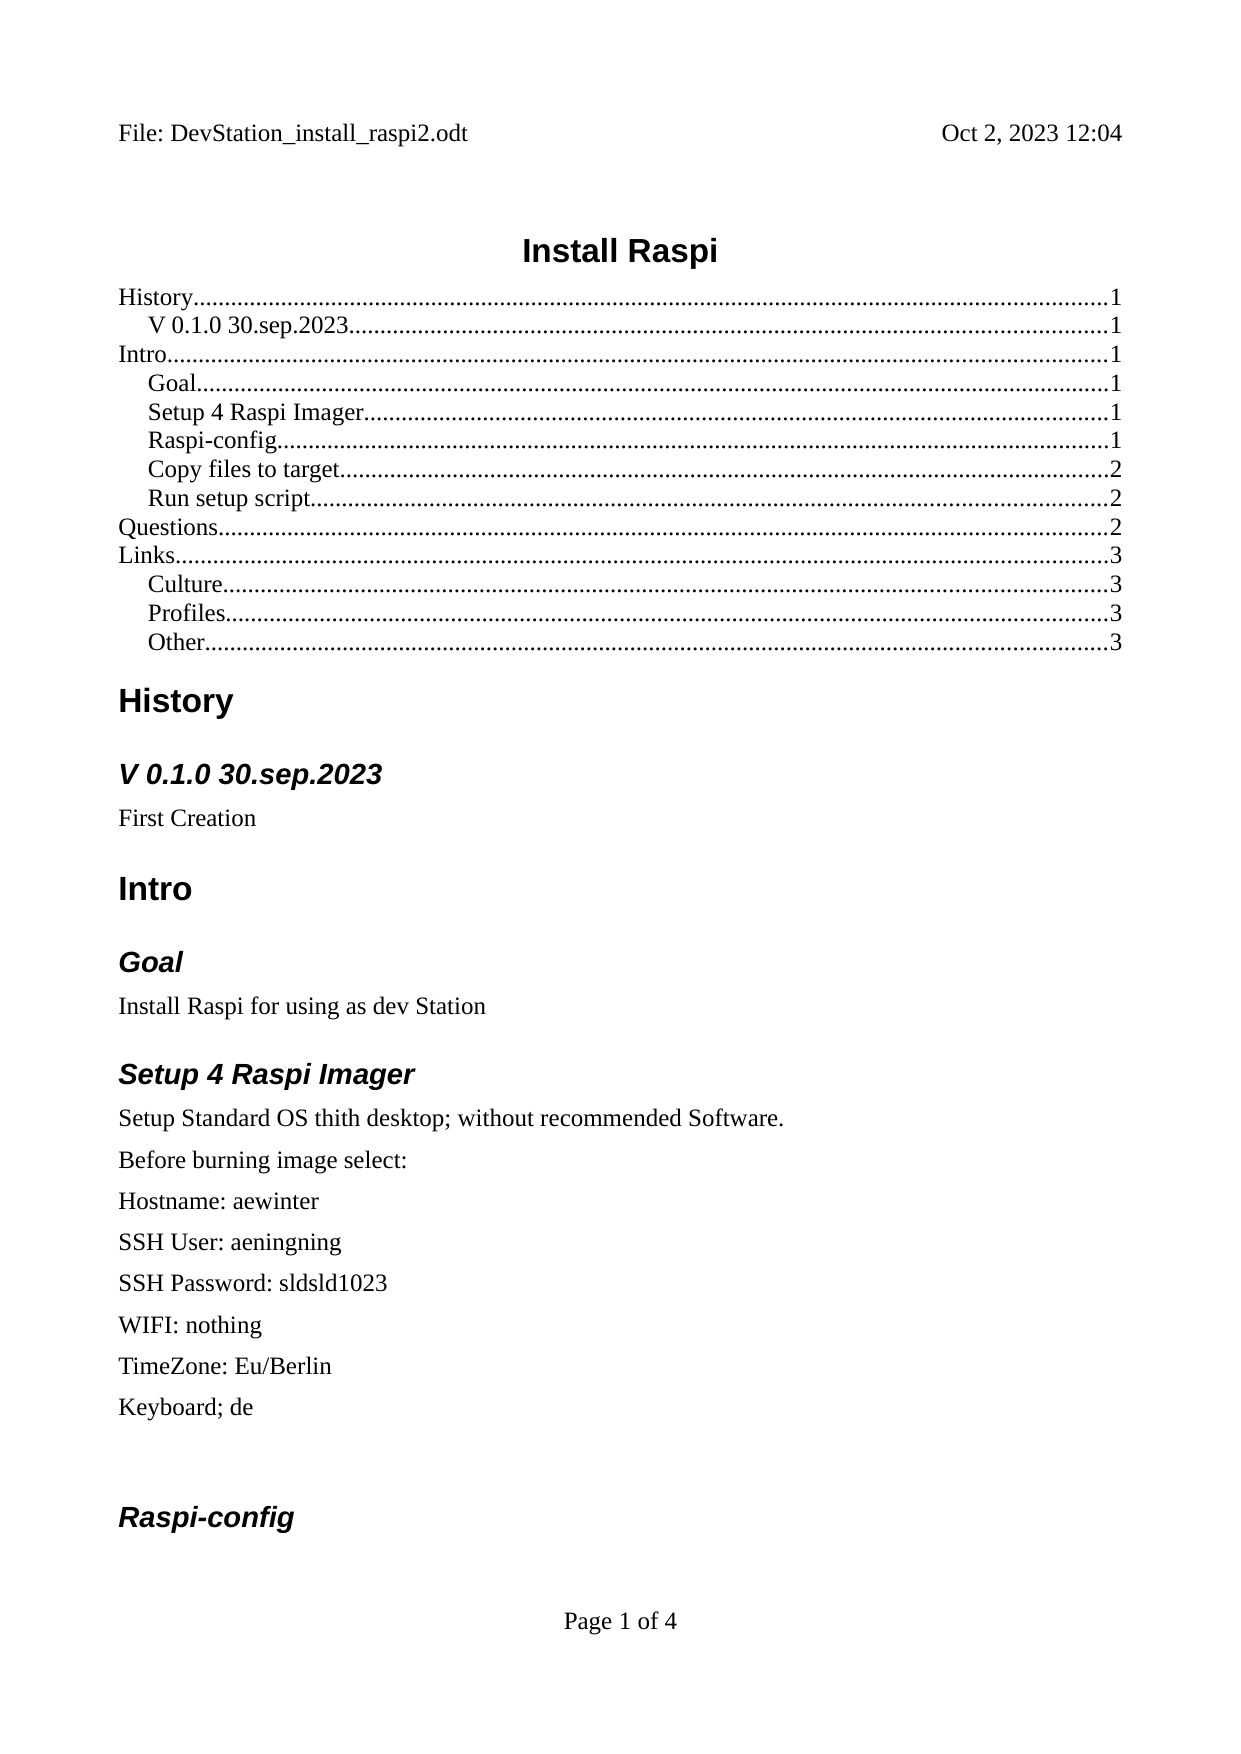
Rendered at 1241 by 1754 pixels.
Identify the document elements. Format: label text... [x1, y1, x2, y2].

subtitle Intro [118, 869, 1122, 908]
text Copy files to target 2 [148, 454, 1122, 483]
subtitle Raspi-config [118, 1500, 1122, 1533]
text Run setup script 2 [148, 483, 1122, 512]
text SSH Password: sldsld1023 [118, 1268, 1122, 1297]
text Links 3 [118, 541, 1122, 569]
subtitle History [118, 681, 1122, 719]
subtitle Install Raspi [118, 231, 1122, 269]
subtitle V 0.1.0 30.sep.2023 [118, 757, 1122, 790]
subtitle Setup 4 Raspi Imager [118, 1057, 1122, 1091]
text Before burning image select: [118, 1145, 1122, 1173]
text Setup Standard OS thith desktop; without recommended Software. [118, 1103, 1122, 1132]
text Setup 4 Raspi Imager 1 [148, 397, 1122, 426]
text Hostname: aewinter [118, 1186, 1122, 1215]
text Other 3 [148, 627, 1122, 656]
text WIFI: nothing [118, 1310, 1122, 1338]
text Culture 3 [148, 569, 1122, 598]
text Keyboard; de [118, 1392, 1122, 1421]
subtitle Goal [118, 945, 1122, 979]
text V 0.1.0 30.sep.2023 1 [148, 311, 1122, 339]
text TimeZone: Eu/Berlin [118, 1351, 1122, 1380]
text Raspi-config 1 [148, 426, 1122, 454]
text Questions 2 [118, 512, 1122, 541]
text Install Raspi for using as dev Station [118, 991, 1122, 1020]
text First Creation [118, 803, 1122, 831]
text Profiles 3 [148, 598, 1122, 627]
text Intro 1 [118, 339, 1122, 368]
text Goal 1 [148, 368, 1122, 397]
text SSH User: aeningning [118, 1227, 1122, 1256]
text History 1 [118, 282, 1122, 311]
